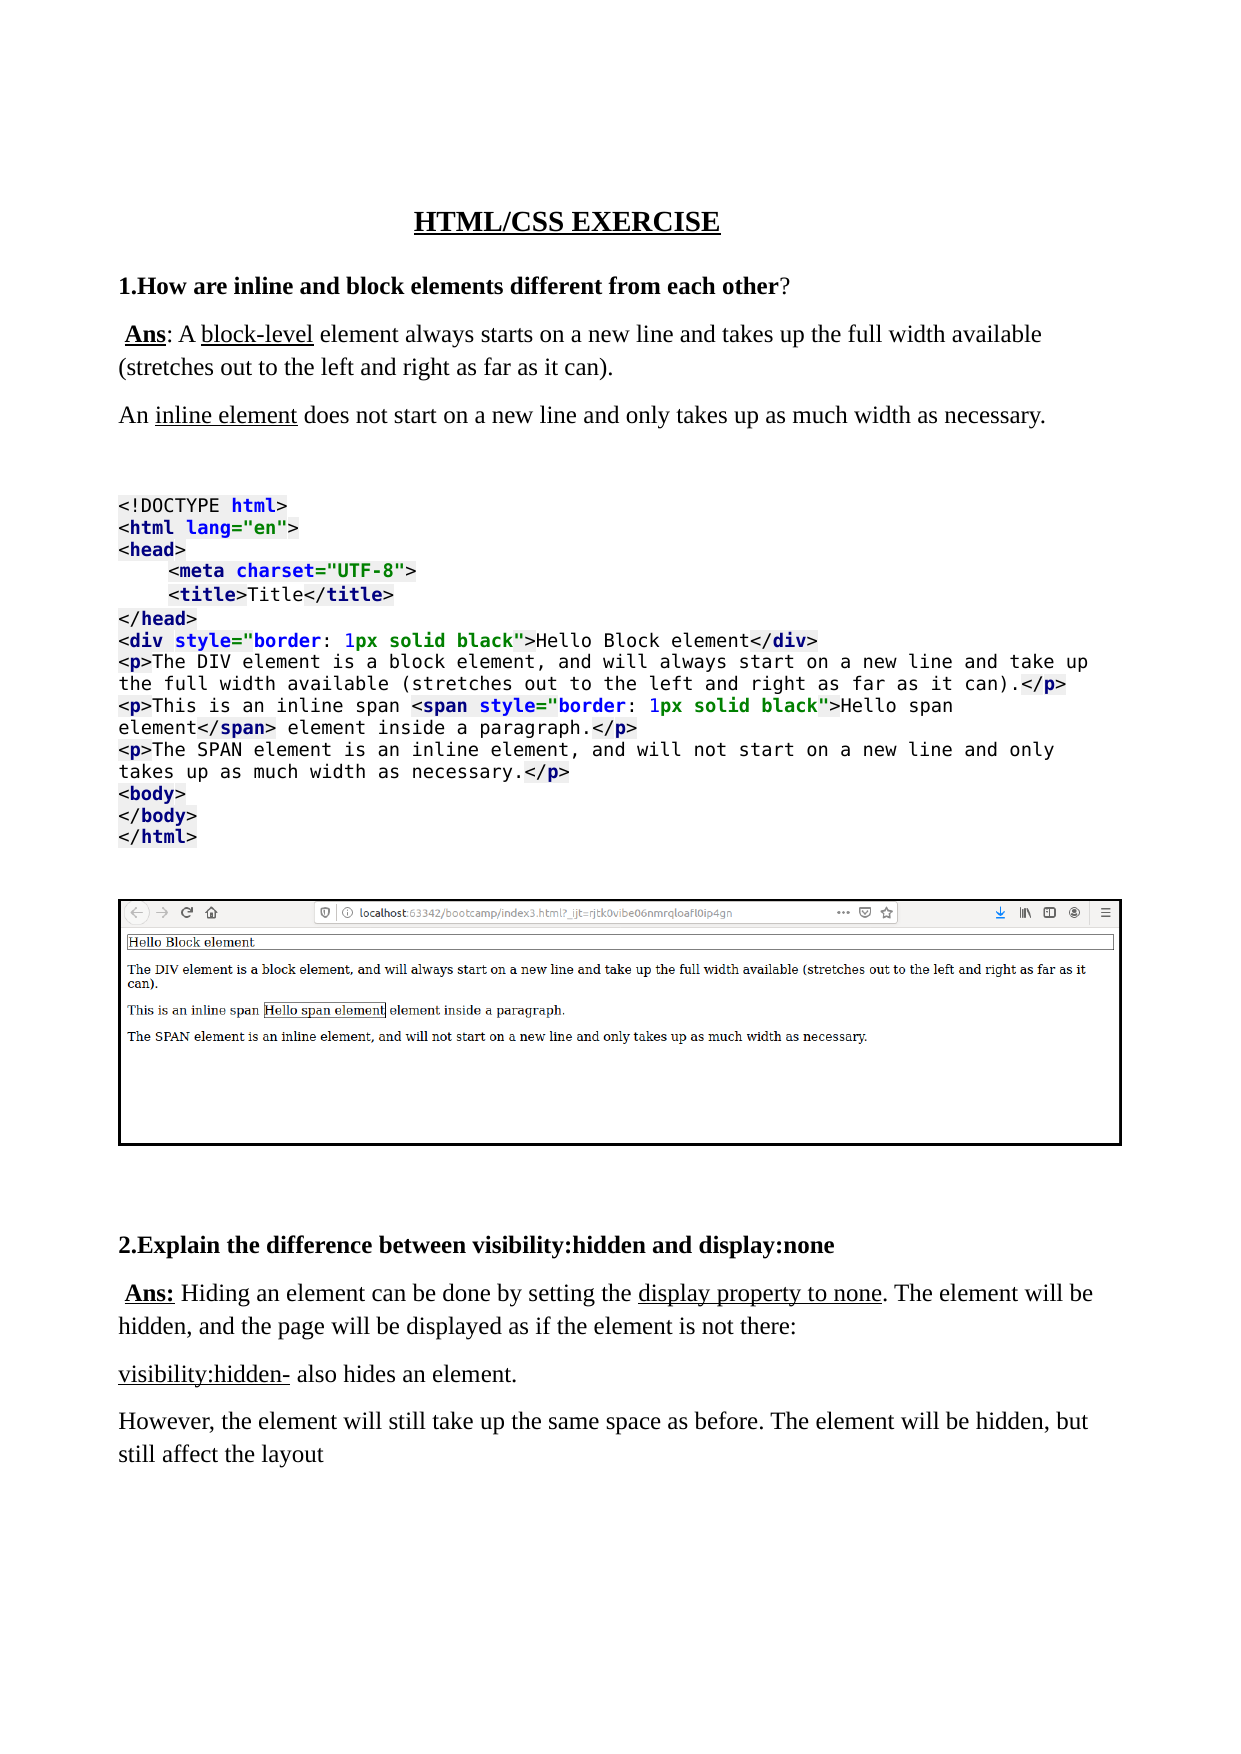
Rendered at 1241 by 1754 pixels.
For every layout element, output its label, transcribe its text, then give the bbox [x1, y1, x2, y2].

text An inline element does not start on a new line and only takes up as much width as necessary. [118, 400, 1122, 428]
picture [121, 901, 1120, 1143]
text <body> [118, 783, 1122, 805]
text <title>Title</title> [118, 584, 1122, 608]
text However, the element will still take up the same space as before. The element will be hidden, but still affect the layout [118, 1406, 1122, 1468]
text visibility:hidden- also hides an element. [118, 1359, 1122, 1387]
text <html lang="en"> [118, 517, 1122, 539]
text Ans: A block-level element always starts on a new line and takes up the full width available (stretches out to the left and right as far as it can). [118, 319, 1122, 381]
text <p>This is an inline span <span style="border: 1px solid black">Hello span element</span> element inside a paragraph.</p> [118, 695, 1122, 739]
text <head> [118, 539, 1122, 561]
text 2.Explain the difference between visibility:hidden and display:none [118, 1197, 1122, 1259]
text 1.How are inline and block elements different from each other? [118, 271, 1122, 300]
text Ans: Hiding an element can be done by setting the display property to none. The element will be hidden, and the page will be displayed as if the element is not there: [118, 1278, 1122, 1340]
text <p>The SPAN element is an inline element, and will not start on a new line and only takes up as much width as necessary.</p> [118, 739, 1122, 783]
text <meta charset="UTF-8"> [118, 561, 1122, 584]
text <!DOCTYPE html> [118, 495, 1122, 517]
text <div style="border: 1px solid black">Hello Block element</div> [118, 630, 1122, 652]
text </body> [118, 805, 1122, 827]
text <p>The DIV element is a block element, and will always start on a new line and take up the full width available (stretches out to the left and right as far as it can).</p> [118, 652, 1122, 695]
text HTML/CSS EXERCISE [118, 204, 1122, 238]
text </head> [118, 608, 1122, 630]
text </html> [118, 827, 1122, 848]
